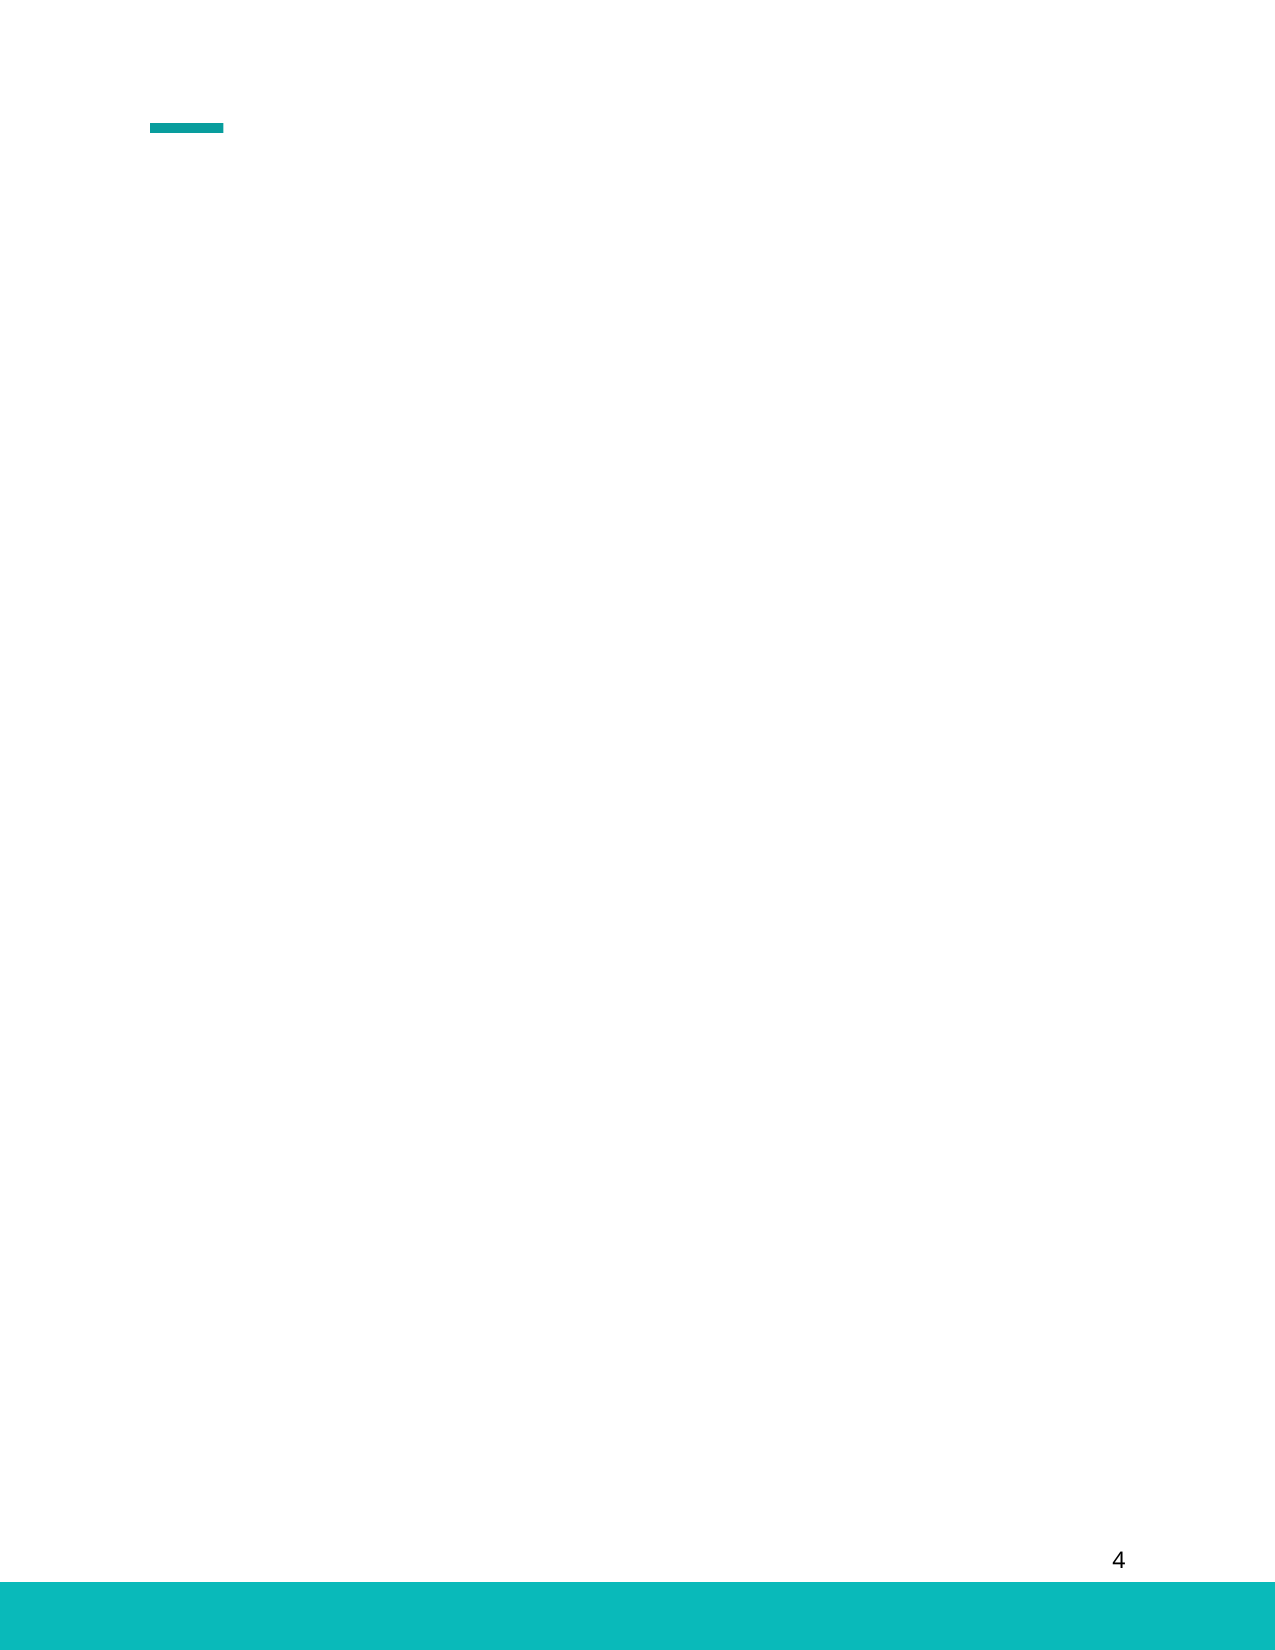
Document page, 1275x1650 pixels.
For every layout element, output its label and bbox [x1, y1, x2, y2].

picture [150, 123, 224, 133]
picture [0, 1582, 1275, 1650]
